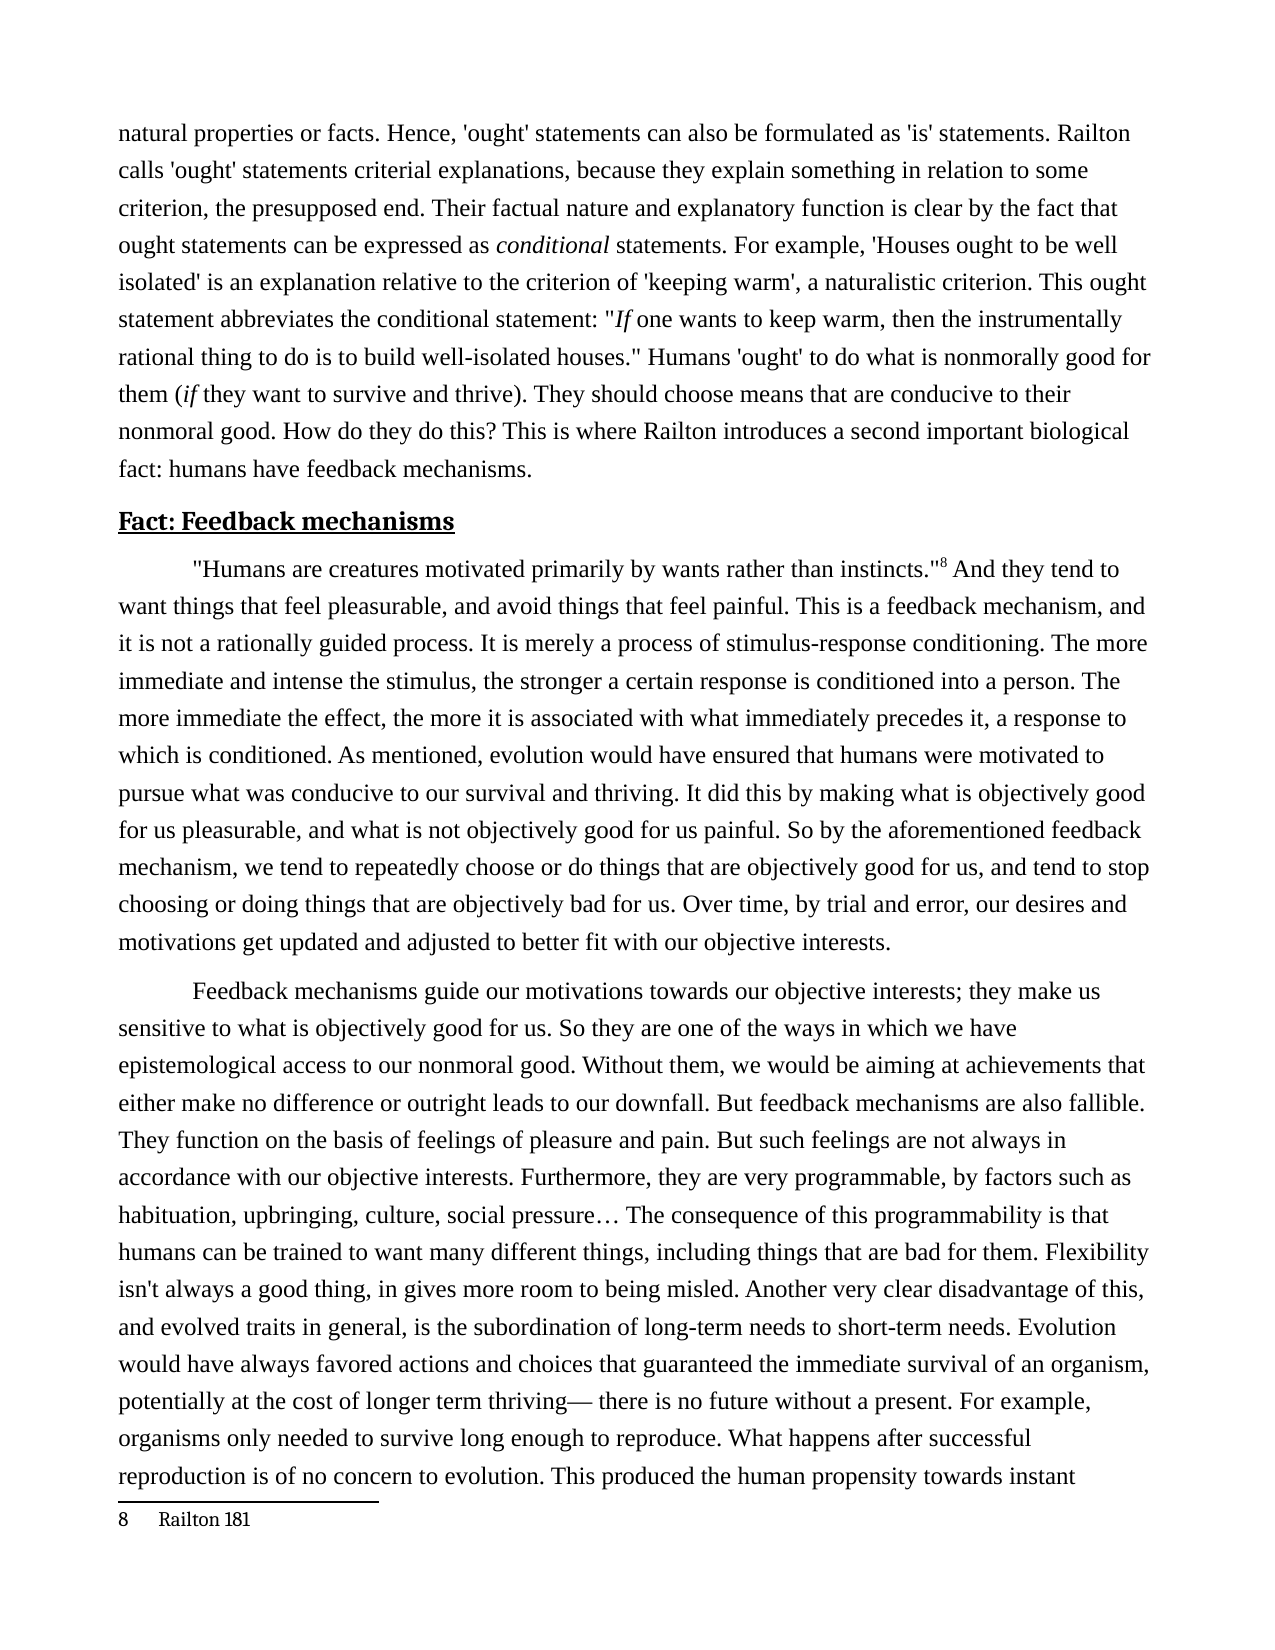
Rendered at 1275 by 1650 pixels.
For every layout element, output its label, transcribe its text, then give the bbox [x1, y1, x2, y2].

text Railton 181 [118, 1508, 1157, 1532]
text Feedback mechanisms guide our motivations towards our objective interests; they make us sensitive to what is objectively good for us. So they are one of the ways in which we have epistemological access to our nonmoral good. Without them, we would be aiming at achievements that either make no difference or outright leads to our downfall. But feedback mechanisms are also fallible. They function on the basis of feelings of pleasure and pain. But such feelings are not always in accordance with our objective interests. Furthermore, they are very programmable, by factors such as habituation, upbringing, culture, social pressure… The consequence of this programmability is that humans can be trained to want many different things, including things that are bad for them. Flexibility isn't always a good thing, in gives more room to being misled. Another very clear disadvantage of this, and evolved traits in general, is the subordination of long-term needs to short-term needs. Evolution would have always favored actions and choices that guaranteed the immediate survival of an organism, potentially at the cost of longer term thriving— there is no future without a present. For example, organisms only needed to survive long enough to reproduce. What happens after successful reproduction is of no concern to evolution. This produced the human propensity towards instant [118, 976, 1157, 1489]
text natural properties or facts. Hence, 'ought' statements can also be formulated as 'is' statements. Railton calls 'ought' statements criterial explanations, because they explain something in relation to some criterion, the presupposed end. Their factual nature and explanatory function is clear by the fact that ought statements can be expressed as conditional statements. For example, 'Houses ought to be well isolated' is an explanation relative to the criterion of 'keeping warm', a naturalistic criterion. This ought statement abbreviates the conditional statement: "If one wants to keep warm, then the instrumentally rational thing to do is to build well-isolated houses." Humans 'ought' to do what is nonmorally good for them (if they want to survive and thrive). They should choose means that are conducive to their nonmoral good. How do they do this? This is where Railton introduces a second important biological fact: humans have feedback mechanisms. [118, 118, 1157, 482]
subtitle Fact: Feedback mechanisms [118, 506, 1157, 537]
text "Humans are creatures motivated primarily by wants rather than instincts." And they tend to want things that feel pleasurable, and avoid things that feel painful. This is a feedback mechanism, and it is not a rationally guided process. It is merely a process of stimulus-response conditioning. The more immediate and intense the stimulus, the stronger a certain response is conditioned into a person. The more immediate the effect, the more it is associated with what immediately precedes it, a response to which is conditioned. As mentioned, evolution would have ensured that humans were motivated to pursue what was conducive to our survival and thriving. It did this by making what is objectively good for us pleasurable, and what is not objectively good for us painful. So by the aforementioned feedback mechanism, we tend to repeatedly choose or do things that are objectively good for us, and tend to stop choosing or doing things that are objectively bad for us. Over time, by trial and error, our desires and motivations get updated and adjusted to better fit with our objective interests. [118, 554, 1157, 956]
